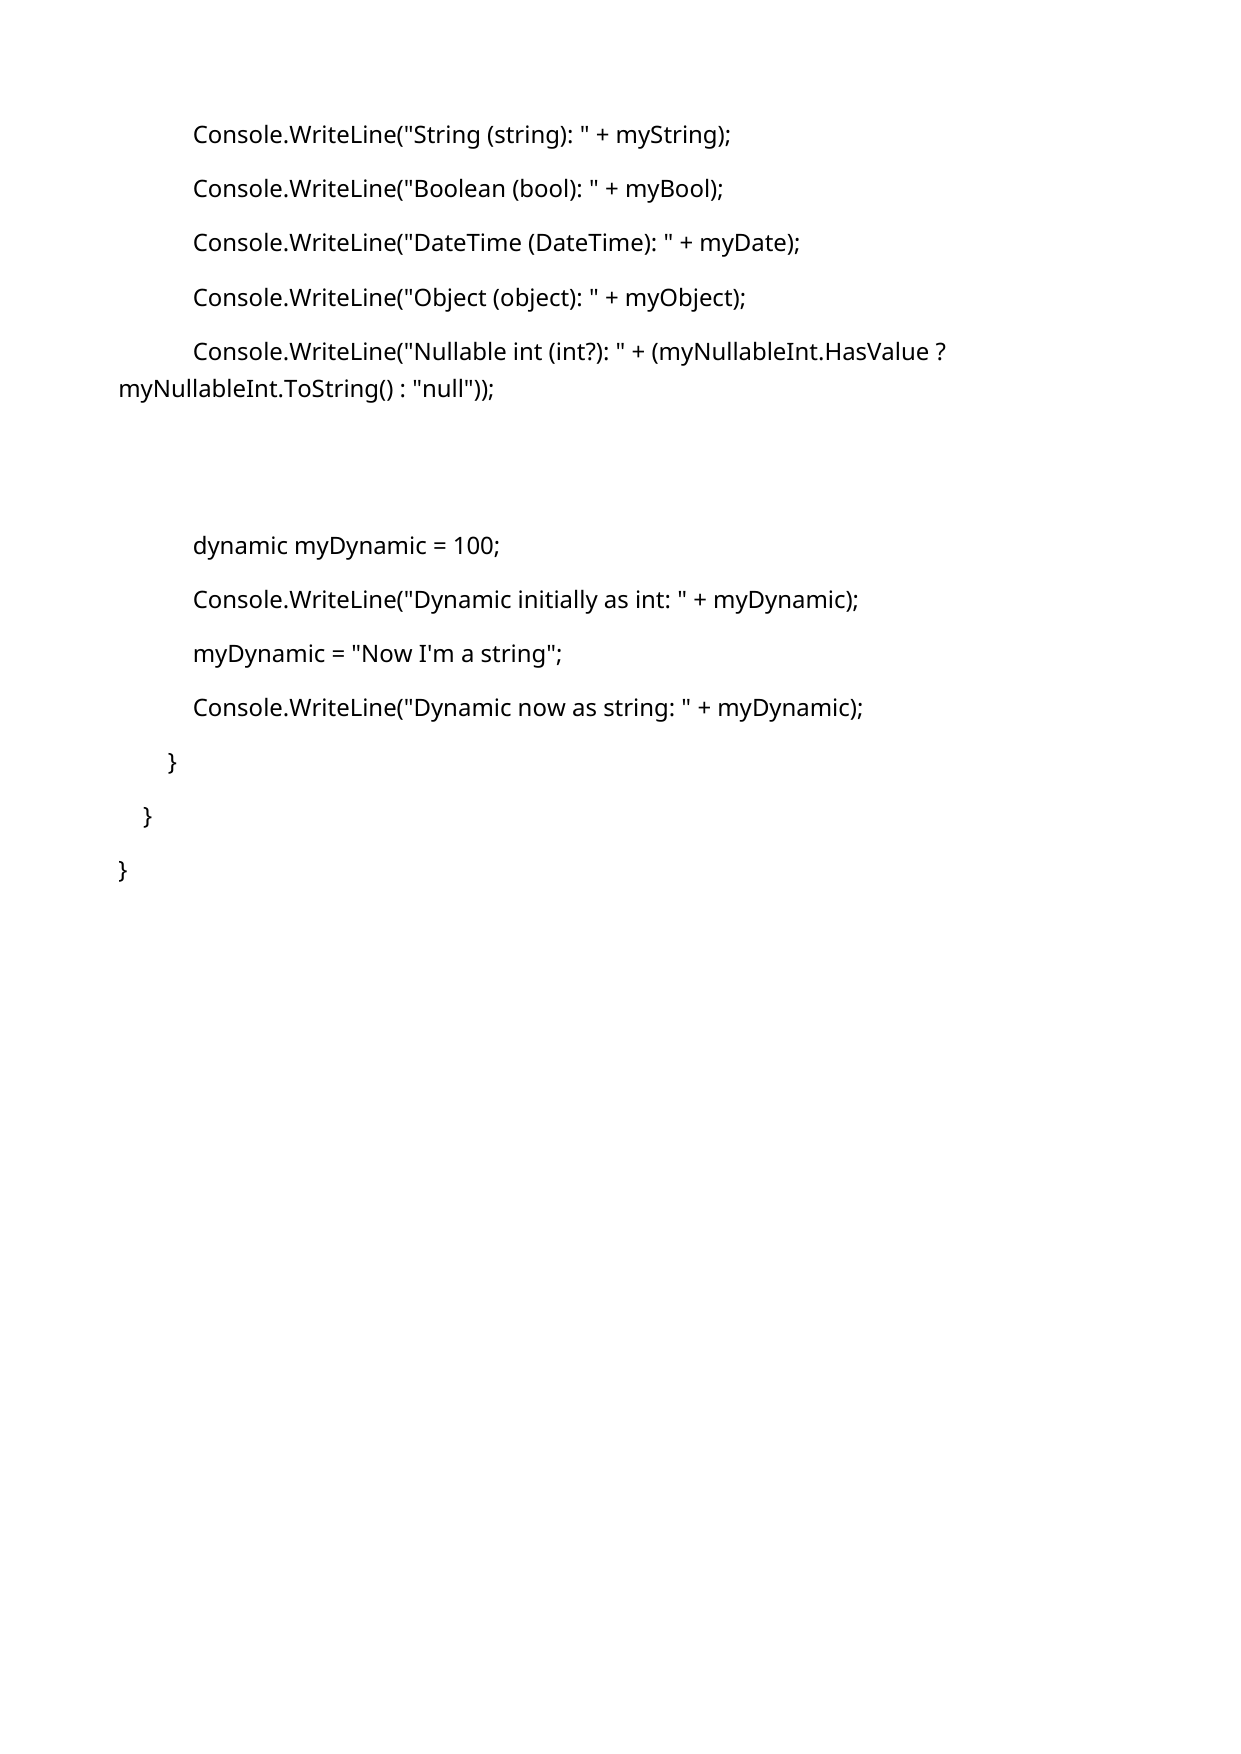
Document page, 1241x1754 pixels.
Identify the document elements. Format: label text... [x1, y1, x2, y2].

text Console.WriteLine("Dynamic now as string: " + myDynamic); [118, 691, 1122, 723]
text Console.WriteLine("String (string): " + myString); [118, 118, 1122, 151]
text Console.WriteLine("Dynamic initially as int: " + myDynamic); [118, 583, 1122, 615]
text } [118, 745, 1122, 778]
text Console.WriteLine("DateTime (DateTime): " + myDate); [118, 226, 1122, 259]
text Console.WriteLine("Boolean (bool): " + myBool); [118, 172, 1122, 205]
text Console.WriteLine("Nullable int (int?): " + (myNullableInt.HasValue ? myNullableInt.ToString() : "null")); [118, 334, 1122, 404]
text dynamic myDynamic = 100; [118, 529, 1122, 561]
text Console.WriteLine("Object (object): " + myObject); [118, 280, 1122, 313]
text } [118, 799, 1122, 832]
text } [118, 853, 1122, 886]
text myDynamic = "Now I'm a string"; [118, 637, 1122, 669]
